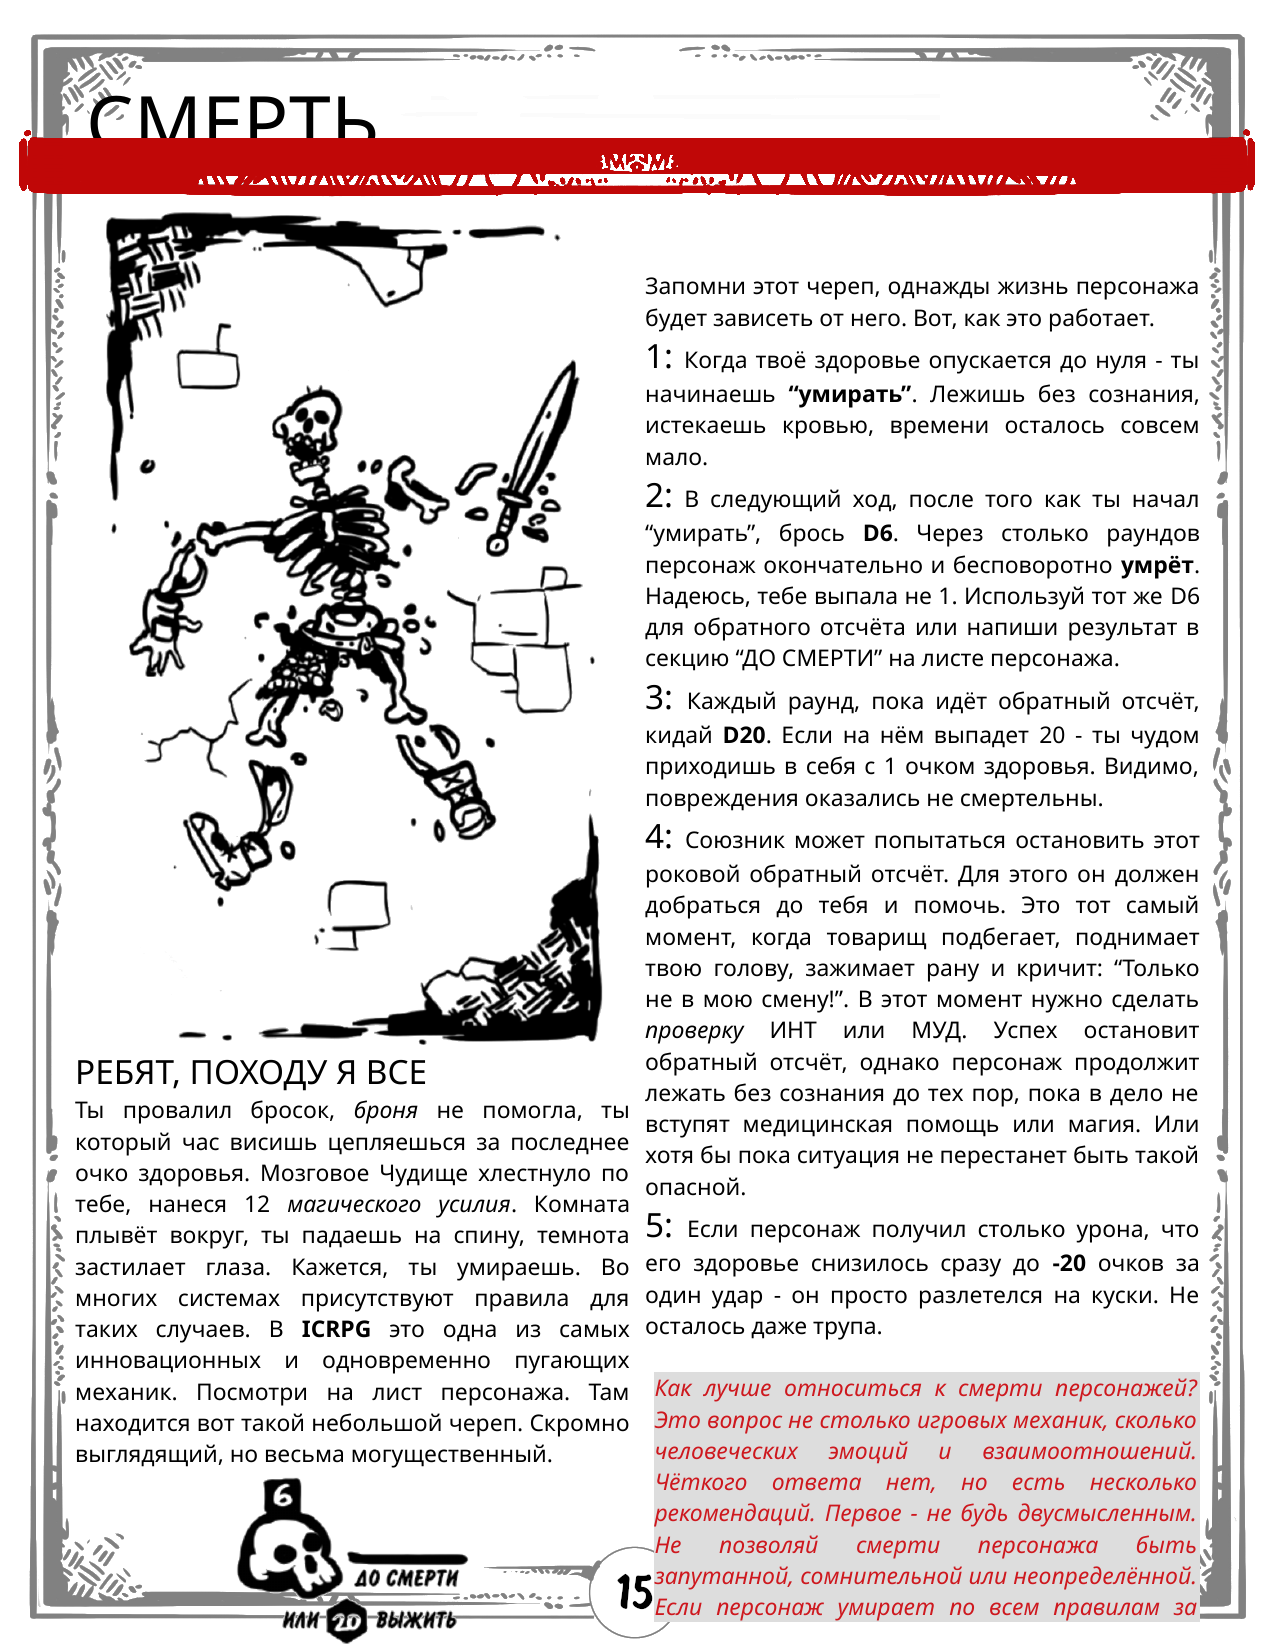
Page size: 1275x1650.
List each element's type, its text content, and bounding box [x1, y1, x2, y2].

text Ты провалил бросок, броня не помогла, ты который час висишь цепляешься за последнее очко здоровья. Мозговое Чудище хлестнуло по тебе, нанеся 12 магического усилия. Комната плывёт вокруг, ты падаешь на спину, темнота застилает глаза. Кажется, ты умираешь. Во многих системах присутствуют правила для таких случаев. В ICRPG это одна из самых инновационных и одновременно пугающих механик. Посмотри на лист персонажа. Там находится вот такой небольшой череп. Скромно выглядящий, но весьма могущественный. [75, 1094, 630, 1469]
subtitle РЕБЯТ, ПОХОДУ Я ВСЕ [75, 1049, 630, 1094]
text 1: Когда твоё здоровье опускается до нуля - ты начинаешь “умирать”. Лежишь без сознания, истекаешь кровью, времени осталось совсем мало. [645, 333, 1200, 472]
text 2: В следующий ход, после того как ты начал “умирать”, брось D6. Через столько раундов персонаж окончательно и бесповоротно умрёт. Надеюсь, тебе выпала не 1. Используй тот же D6 для обратного отсчёта или напиши результат в секцию “ДО СМЕРТИ” на листе персонажа. [645, 472, 1200, 673]
text 4: Союзник может попытаться остановить этот роковой обратный отсчёт. Для этого он должен добраться до тебя и помочь. Это тот самый момент, когда товарищ подбегает, поднимает твою голову, зажимает рану и кричит: “Только не в мою смену!”. В этот момент нужно сделать проверку ИНТ или МУД. Успех остановит обратный отсчёт, однако персонаж продолжит лежать без сознания до тех пор, пока в дело не вступят медицинская помощь или магия. Или хотя бы пока ситуация не перестанет быть такой опасной. [645, 813, 1200, 1202]
text Запомни этот череп, однажды жизнь персонажа будет зависеть от него. Вот, как это работает. [645, 270, 1200, 333]
text 3: Каждый раунд, пока идёт обратный отсчёт, кидай D20. Если на нём выпадет 20 - ты чудом приходишь в себя с 1 очком здоровья. Видимо, повреждения оказались не смертельны. [645, 673, 1200, 813]
text Как лучше относиться к смерти персонажей? Это вопрос не столько игровых механик, сколько человеческих эмоций и взаимоотношений. Чёткого ответа нет, но есть несколько рекомендаций. Первое - не будь двусмысленным. Не позволяй смерти персонажа быть запутанной, сомнительной или неопределённой. Если персонаж умирает по всем правилам за [654, 1372, 1200, 1622]
text 5: Если персонаж получил столько урона, что его здоровье снизилось сразу до -20 очков за один удар - он просто разлетелся на куски. Не осталось даже трупа. [645, 1202, 1200, 1341]
picture [0, 6, 1275, 1647]
